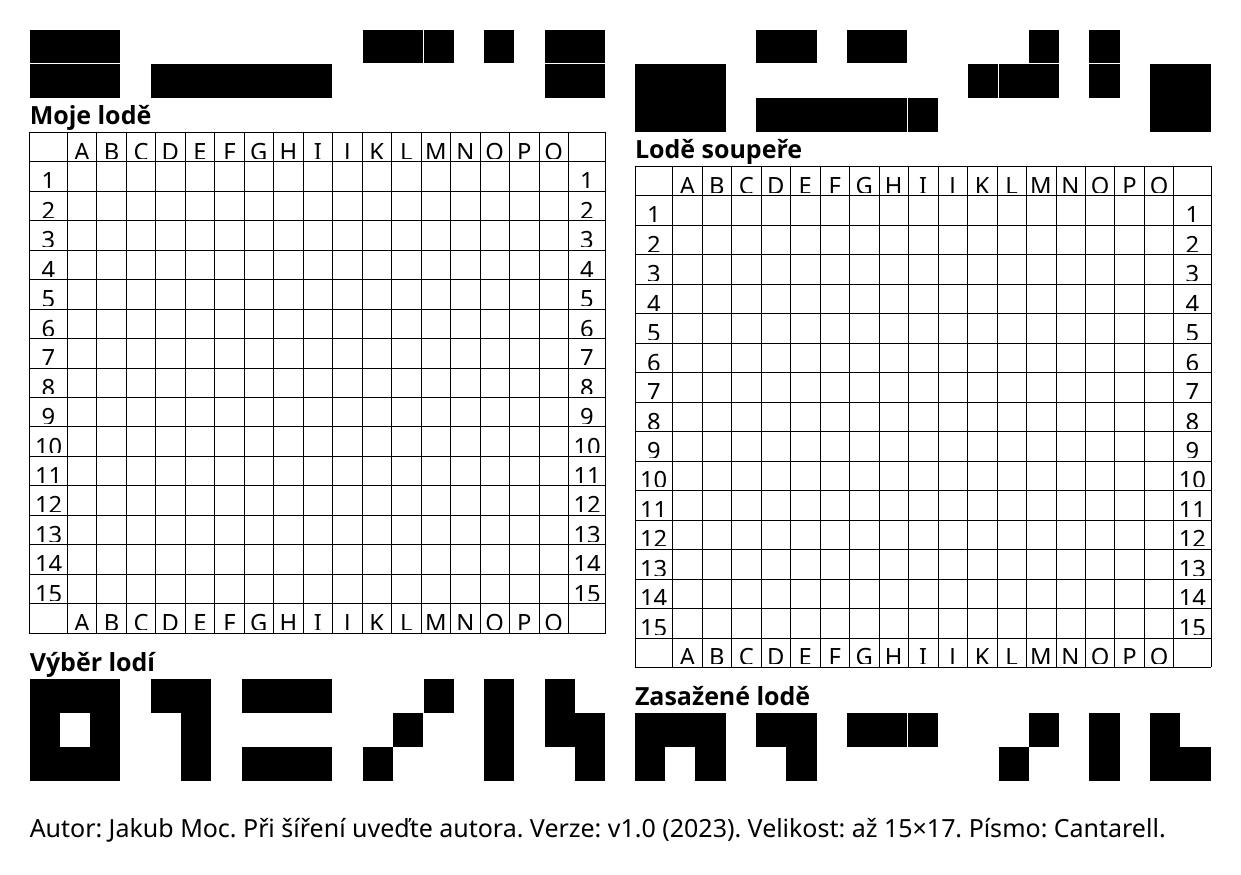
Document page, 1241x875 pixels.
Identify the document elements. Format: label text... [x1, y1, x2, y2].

table_cell [703, 580, 731, 608]
table_cell C [732, 639, 761, 667]
table_cell [186, 398, 214, 426]
table_cell [1145, 550, 1173, 578]
table_cell [939, 196, 967, 225]
table_cell [1150, 30, 1180, 63]
table_cell [1145, 403, 1173, 431]
table_cell [1086, 344, 1114, 372]
table_cell [304, 486, 332, 515]
table_header [786, 713, 817, 747]
table_header P [1115, 167, 1144, 195]
table_cell [762, 285, 790, 313]
table_cell [1115, 462, 1144, 490]
table_cell [1180, 747, 1211, 781]
table_cell [68, 310, 96, 338]
table_cell [302, 64, 332, 98]
table_cell [392, 221, 421, 249]
table_cell [821, 462, 849, 490]
table_cell [454, 713, 484, 747]
table_cell [245, 310, 273, 338]
table_cell [877, 30, 907, 63]
table_cell [1029, 30, 1059, 63]
table_cell 1 [636, 196, 672, 225]
table_cell [998, 314, 1026, 343]
table_cell [762, 403, 790, 431]
table_cell [703, 226, 731, 254]
table_cell [1145, 255, 1173, 284]
table_cell [1086, 521, 1114, 549]
table_cell [703, 432, 731, 461]
table_cell G [245, 604, 273, 633]
table_cell [877, 64, 907, 98]
table_header J [939, 167, 967, 195]
table_cell [60, 64, 90, 98]
table_cell [186, 427, 214, 456]
table_cell [877, 747, 907, 781]
table_cell [999, 98, 1029, 132]
table_cell [545, 64, 575, 98]
table_cell [274, 457, 303, 485]
table_cell P [510, 604, 539, 633]
table_cell 14 [1174, 580, 1211, 608]
table_cell N [451, 604, 480, 633]
table_cell [762, 344, 790, 372]
table_cell [703, 196, 731, 225]
table_cell [673, 580, 702, 608]
table_cell [127, 575, 155, 603]
table_cell [68, 575, 96, 603]
table_cell [510, 369, 539, 397]
table_cell [726, 64, 756, 98]
table_cell [392, 486, 421, 515]
table_header B [703, 167, 731, 195]
table_cell [545, 30, 575, 63]
table_header [1059, 713, 1089, 747]
table_header [569, 133, 605, 161]
table_header O [1086, 167, 1114, 195]
table_cell [68, 545, 96, 574]
table_cell [1059, 747, 1089, 781]
table_cell [673, 403, 702, 431]
table_cell [1089, 64, 1120, 98]
table_cell [363, 192, 391, 220]
table_cell [1089, 747, 1120, 781]
table_cell [127, 192, 155, 220]
table_cell A [673, 639, 702, 667]
table_cell [665, 30, 695, 63]
table_cell [1145, 373, 1173, 402]
table_cell [695, 98, 726, 132]
table_cell [732, 462, 761, 490]
table_cell [1145, 344, 1173, 372]
table_cell [392, 192, 421, 220]
table_cell [850, 373, 879, 402]
table_cell [1145, 521, 1173, 549]
table_cell [791, 491, 820, 519]
table_cell [1120, 98, 1150, 132]
table_cell [127, 221, 155, 249]
table_cell [1115, 314, 1144, 343]
table_cell [786, 64, 817, 98]
table_cell [695, 747, 726, 781]
table_cell [120, 64, 151, 98]
table_cell [939, 373, 967, 402]
table_cell [68, 398, 96, 426]
table_cell [998, 580, 1026, 608]
table_cell [333, 339, 362, 367]
table_cell [939, 580, 967, 608]
table_cell [510, 575, 539, 603]
table_cell [1145, 462, 1173, 490]
table_cell [97, 162, 126, 191]
table_cell [726, 747, 756, 781]
table_cell [762, 314, 790, 343]
table_cell [60, 747, 90, 781]
table_cell [422, 575, 450, 603]
table_cell [817, 64, 847, 98]
table_cell [151, 747, 181, 781]
table_header F [821, 167, 849, 195]
table_cell [791, 255, 820, 284]
table_cell [968, 580, 997, 608]
table_cell 6 [1174, 344, 1211, 372]
table_cell [181, 747, 211, 781]
table_cell 10 [30, 427, 67, 456]
table_cell [127, 427, 155, 456]
table_cell [481, 310, 509, 338]
table_cell [821, 432, 849, 461]
table_cell [756, 98, 786, 132]
table_cell [909, 550, 938, 578]
table_cell [451, 280, 480, 308]
table_cell [274, 162, 303, 191]
table_cell [392, 280, 421, 308]
table_cell [909, 196, 938, 225]
table_cell 13 [30, 516, 67, 544]
table_cell [673, 226, 702, 254]
table_cell [762, 580, 790, 608]
table_cell [673, 550, 702, 578]
table_header I [909, 167, 938, 195]
table_cell [363, 369, 391, 397]
table_cell [968, 491, 997, 519]
table_cell [673, 491, 702, 519]
table_cell [215, 427, 244, 456]
table_cell [363, 310, 391, 338]
table_cell [1057, 196, 1085, 225]
table_cell [151, 30, 181, 63]
table_cell [274, 398, 303, 426]
table_cell [791, 462, 820, 490]
table_cell [1027, 491, 1056, 519]
table_cell O [1086, 639, 1114, 667]
table_cell 6 [636, 344, 672, 372]
table_cell 15 [30, 575, 67, 603]
table_cell [333, 221, 362, 249]
table_cell B [97, 604, 126, 633]
table_cell [703, 403, 731, 431]
table_cell [304, 310, 332, 338]
table_cell 2 [569, 192, 605, 220]
table_cell [333, 310, 362, 338]
table_cell [909, 580, 938, 608]
table_cell [939, 609, 967, 637]
table_cell [215, 192, 244, 220]
table_cell [451, 516, 480, 544]
table_cell [215, 545, 244, 574]
table_cell [909, 373, 938, 402]
table_cell [575, 747, 605, 781]
table_cell [424, 64, 454, 98]
table_cell A [68, 604, 96, 633]
table_cell [215, 369, 244, 397]
table_cell [756, 747, 786, 781]
table_cell [68, 486, 96, 515]
table_cell [451, 339, 480, 367]
table_cell [274, 310, 303, 338]
table_cell [880, 432, 908, 461]
table_cell [1150, 64, 1180, 98]
table_cell [274, 486, 303, 515]
table_cell [1150, 747, 1180, 781]
table_cell [242, 747, 272, 781]
table_header D [762, 167, 790, 195]
table_cell [127, 516, 155, 544]
table_cell 4 [30, 251, 67, 279]
table_cell [1086, 491, 1114, 519]
table_cell [392, 545, 421, 574]
table_header A [673, 167, 702, 195]
table_cell [274, 251, 303, 279]
table_cell [1057, 432, 1085, 461]
table_cell [333, 713, 363, 747]
table_cell [880, 344, 908, 372]
table_cell [97, 486, 126, 515]
table_cell [156, 369, 185, 397]
table_cell [850, 521, 879, 549]
table_cell [791, 580, 820, 608]
table_cell [274, 221, 303, 249]
table_cell [1180, 98, 1211, 132]
table_cell [1145, 196, 1173, 225]
table_cell [242, 64, 272, 98]
table_header N [451, 133, 480, 161]
table_header I [304, 133, 332, 161]
table_cell [1057, 255, 1085, 284]
table_cell [703, 609, 731, 637]
table_cell [847, 64, 877, 98]
table_cell [215, 251, 244, 279]
table_cell Q [1145, 639, 1173, 667]
table_cell [847, 98, 877, 132]
table_cell [850, 462, 879, 490]
table_cell [1089, 98, 1120, 132]
table_cell [673, 373, 702, 402]
table_cell [756, 30, 786, 63]
table_cell [245, 221, 273, 249]
table_cell 6 [30, 310, 67, 338]
table_cell [939, 491, 967, 519]
text Zasažené lodě [635, 679, 1211, 713]
table_header [575, 679, 605, 713]
table_cell [510, 280, 539, 308]
table_cell [762, 550, 790, 578]
table_cell [569, 604, 605, 633]
table_cell [1027, 462, 1056, 490]
table_cell [363, 713, 393, 747]
table_cell [909, 521, 938, 549]
table_cell [1145, 491, 1173, 519]
table_cell G [850, 639, 879, 667]
table_cell [186, 369, 214, 397]
table_cell [968, 432, 997, 461]
table_header K [363, 133, 391, 161]
table_cell [151, 64, 181, 98]
table_cell [484, 30, 514, 63]
table_cell [156, 192, 185, 220]
table_cell [540, 486, 568, 515]
table_cell [1145, 609, 1173, 637]
table_cell [939, 255, 967, 284]
table_cell [703, 314, 731, 343]
table_cell [68, 192, 96, 220]
table_cell [821, 550, 849, 578]
table_cell 7 [636, 373, 672, 402]
table_cell [821, 373, 849, 402]
table_cell 8 [30, 369, 67, 397]
table_cell [186, 339, 214, 367]
table_cell [120, 747, 151, 781]
table_cell [156, 575, 185, 603]
table_cell [939, 432, 967, 461]
table_cell [939, 462, 967, 490]
table_cell [304, 516, 332, 544]
table_cell [999, 64, 1029, 98]
table_cell [1027, 521, 1056, 549]
table_cell [732, 580, 761, 608]
table_cell [245, 545, 273, 574]
table_cell [304, 221, 332, 249]
table_cell [1027, 344, 1056, 372]
table_cell [968, 462, 997, 490]
table_cell 15 [636, 609, 672, 637]
table_cell [245, 369, 273, 397]
table_cell [68, 516, 96, 544]
table_cell [393, 747, 423, 781]
table_cell [422, 192, 450, 220]
table_cell [363, 575, 391, 603]
table_cell 3 [636, 255, 672, 284]
table_cell [363, 545, 391, 574]
table_cell [1057, 580, 1085, 608]
table_cell [120, 30, 151, 63]
table_cell [968, 285, 997, 313]
table_cell [1057, 314, 1085, 343]
table_cell [302, 747, 332, 781]
table_cell [211, 64, 242, 98]
table_cell 9 [1174, 432, 1211, 461]
table_cell [302, 713, 332, 747]
table_cell [998, 373, 1026, 402]
table_cell [211, 713, 242, 747]
table_cell [97, 575, 126, 603]
table_cell [127, 251, 155, 279]
table_cell E [186, 604, 214, 633]
table_cell [60, 713, 90, 747]
table_cell [274, 575, 303, 603]
table_cell [451, 486, 480, 515]
table_cell [127, 398, 155, 426]
table_cell 7 [30, 339, 67, 367]
table_cell K [968, 639, 997, 667]
table_cell [998, 521, 1026, 549]
table_cell [817, 747, 847, 781]
table_cell [540, 221, 568, 249]
table_header [30, 679, 60, 713]
table_cell [156, 221, 185, 249]
table_cell [575, 713, 605, 747]
table_cell [909, 285, 938, 313]
table_cell [510, 339, 539, 367]
table_cell [481, 192, 509, 220]
table_cell [363, 398, 391, 426]
table_cell [968, 98, 998, 132]
table_cell 10 [569, 427, 605, 456]
table_cell [909, 344, 938, 372]
table_cell [393, 30, 423, 63]
table_cell [938, 98, 968, 132]
table_cell P [1115, 639, 1144, 667]
table_cell [791, 285, 820, 313]
table_cell [422, 251, 450, 279]
table_cell [151, 713, 181, 747]
table_cell [363, 457, 391, 485]
table_cell [762, 462, 790, 490]
table_header H [274, 133, 303, 161]
table_cell [880, 196, 908, 225]
table_header G [245, 133, 273, 161]
table_cell [304, 457, 332, 485]
table_cell [274, 339, 303, 367]
table_cell [732, 521, 761, 549]
table_cell [939, 403, 967, 431]
table_cell [821, 196, 849, 225]
table_cell [304, 280, 332, 308]
table_cell 5 [30, 280, 67, 308]
table_cell [1057, 344, 1085, 372]
table_header J [333, 133, 362, 161]
table_cell [30, 30, 60, 63]
table_cell D [762, 639, 790, 667]
table_cell M [1027, 639, 1056, 667]
table_cell [424, 713, 454, 747]
table_cell 1 [1174, 196, 1211, 225]
table_cell [998, 432, 1026, 461]
table_header M [422, 133, 450, 161]
table_header [695, 713, 726, 747]
table_cell [1057, 491, 1085, 519]
table_cell [363, 30, 393, 63]
table_cell [762, 491, 790, 519]
table_header G [850, 167, 879, 195]
table_cell [762, 432, 790, 461]
table_header [514, 679, 545, 713]
table_cell Q [540, 604, 568, 633]
table_header [151, 679, 181, 713]
table_cell [732, 344, 761, 372]
table_cell [999, 747, 1029, 781]
table_header [1174, 167, 1211, 195]
table_cell 2 [636, 226, 672, 254]
table_cell [1115, 550, 1144, 578]
table_cell [732, 491, 761, 519]
table_cell [215, 398, 244, 426]
table_cell [762, 373, 790, 402]
table_cell [333, 192, 362, 220]
table_cell [880, 462, 908, 490]
table_cell [156, 162, 185, 191]
table_cell [392, 427, 421, 456]
table_cell [304, 575, 332, 603]
table_cell [880, 226, 908, 254]
table_cell [540, 427, 568, 456]
table_cell [540, 398, 568, 426]
table_cell [880, 255, 908, 284]
table_cell [939, 314, 967, 343]
table_cell [156, 457, 185, 485]
table_cell 10 [1174, 462, 1211, 490]
table_cell [673, 314, 702, 343]
table_cell [333, 369, 362, 397]
table_cell [333, 575, 362, 603]
table_header O [481, 133, 509, 161]
table_cell [1057, 285, 1085, 313]
table_cell 8 [569, 369, 605, 397]
table_cell [451, 221, 480, 249]
table_cell [540, 251, 568, 279]
table_cell [1057, 609, 1085, 637]
table_header L [392, 133, 421, 161]
table_header [393, 679, 423, 713]
table_cell [762, 521, 790, 549]
table_cell [880, 580, 908, 608]
table_cell [514, 64, 545, 98]
table_cell [909, 255, 938, 284]
table_cell [909, 432, 938, 461]
table_cell [127, 486, 155, 515]
table_cell [847, 30, 877, 63]
table_cell [998, 344, 1026, 372]
table_header [665, 713, 695, 747]
table_cell [1086, 196, 1114, 225]
table_cell [242, 713, 272, 747]
table_cell [909, 462, 938, 490]
table_cell [245, 457, 273, 485]
table_cell 9 [636, 432, 672, 461]
table_cell [695, 64, 726, 98]
table_cell [422, 339, 450, 367]
table_cell 14 [30, 545, 67, 574]
table_cell [274, 369, 303, 397]
table_cell [636, 639, 672, 667]
table_cell N [1057, 639, 1085, 667]
table_cell [186, 162, 214, 191]
table_cell [514, 713, 545, 747]
table_cell [1086, 226, 1114, 254]
table_header E [791, 167, 820, 195]
table_cell [732, 226, 761, 254]
table_cell [545, 713, 575, 747]
table_cell [127, 545, 155, 574]
table_cell [215, 486, 244, 515]
table_cell [481, 486, 509, 515]
table_cell [68, 221, 96, 249]
table_cell [762, 196, 790, 225]
table_header [635, 713, 665, 747]
table_cell [242, 30, 272, 63]
table_cell [850, 255, 879, 284]
table_cell [363, 251, 391, 279]
table_cell [97, 192, 126, 220]
table_cell [333, 30, 363, 63]
table_cell [673, 462, 702, 490]
table_cell [422, 427, 450, 456]
table_cell [998, 403, 1026, 431]
table_cell 5 [569, 280, 605, 308]
table_cell [673, 609, 702, 637]
table_cell F [215, 604, 244, 633]
table_cell [1027, 403, 1056, 431]
table_cell [968, 30, 998, 63]
table_cell [422, 398, 450, 426]
table_cell [245, 192, 273, 220]
table_cell [817, 30, 847, 63]
table_cell [451, 369, 480, 397]
table_cell [68, 427, 96, 456]
table_cell [510, 221, 539, 249]
table_cell 5 [636, 314, 672, 343]
table_cell [673, 285, 702, 313]
table_header K [968, 167, 997, 195]
table_cell [90, 64, 120, 98]
table_cell [97, 457, 126, 485]
table_cell [451, 398, 480, 426]
table_cell [510, 486, 539, 515]
table_cell [999, 30, 1029, 63]
table_header [726, 713, 756, 747]
table_cell [1174, 639, 1211, 667]
table_cell [422, 280, 450, 308]
table_header P [510, 133, 539, 161]
table_cell [304, 251, 332, 279]
table_header C [127, 133, 155, 161]
table_cell [968, 550, 997, 578]
table_cell [1115, 285, 1144, 313]
table_header [211, 679, 242, 713]
table_cell [451, 545, 480, 574]
table_cell [363, 221, 391, 249]
table_cell [703, 462, 731, 490]
table_cell [363, 280, 391, 308]
table_cell [215, 280, 244, 308]
table_cell [847, 747, 877, 781]
table_cell [821, 314, 849, 343]
table_cell [68, 251, 96, 279]
table_header [363, 679, 393, 713]
table_cell [703, 285, 731, 313]
table_cell [1150, 98, 1180, 132]
table_cell [850, 432, 879, 461]
table_cell [968, 521, 997, 549]
table_cell [156, 427, 185, 456]
table_cell [274, 280, 303, 308]
table_cell [424, 30, 454, 63]
table_cell 12 [30, 486, 67, 515]
table_cell J [333, 604, 362, 633]
table_cell [880, 550, 908, 578]
text Výběr lodí [29, 645, 605, 679]
table_cell [1086, 373, 1114, 402]
table_cell [68, 369, 96, 397]
table_header [908, 713, 938, 747]
table_cell [909, 609, 938, 637]
table_cell [968, 314, 997, 343]
table_cell [1057, 521, 1085, 549]
table_cell [791, 344, 820, 372]
table_cell [510, 545, 539, 574]
table_cell [68, 280, 96, 308]
table_cell [1059, 98, 1089, 132]
table_cell [304, 545, 332, 574]
table_header [484, 679, 514, 713]
table_cell [156, 398, 185, 426]
table_cell 4 [1174, 285, 1211, 313]
table_cell [703, 550, 731, 578]
table_cell [181, 713, 211, 747]
table_cell [510, 251, 539, 279]
table_cell [215, 221, 244, 249]
table_cell [850, 344, 879, 372]
table_cell [333, 486, 362, 515]
table_cell 3 [1174, 255, 1211, 284]
table_cell [880, 285, 908, 313]
table_cell [392, 575, 421, 603]
table_cell [68, 162, 96, 191]
table_cell [635, 98, 665, 132]
table_cell [998, 196, 1026, 225]
table_cell 12 [636, 521, 672, 549]
table_cell [127, 280, 155, 308]
table_cell O [481, 604, 509, 633]
table_cell [245, 516, 273, 544]
table_cell 9 [30, 398, 67, 426]
table_cell [211, 30, 242, 63]
table_cell [791, 609, 820, 637]
table_cell [673, 521, 702, 549]
table_cell [1115, 432, 1144, 461]
table_cell [665, 747, 695, 781]
table_cell [908, 64, 938, 98]
table_cell [186, 457, 214, 485]
table_cell [1027, 373, 1056, 402]
table_cell [968, 344, 997, 372]
table_cell [1120, 30, 1150, 63]
table_cell [510, 516, 539, 544]
table_cell [481, 339, 509, 367]
table_cell [791, 550, 820, 578]
table_cell [392, 516, 421, 544]
table_cell [451, 457, 480, 485]
table_cell [968, 226, 997, 254]
table_cell E [791, 639, 820, 667]
table_header A [68, 133, 96, 161]
table_cell [756, 64, 786, 98]
table_cell [451, 162, 480, 191]
table_cell [1086, 314, 1114, 343]
table_cell [1086, 609, 1114, 637]
table_cell [791, 196, 820, 225]
table_cell [540, 369, 568, 397]
table_cell [673, 432, 702, 461]
table_cell [422, 310, 450, 338]
table_cell [732, 550, 761, 578]
table_cell [422, 486, 450, 515]
table_cell [181, 30, 211, 63]
table_cell [939, 550, 967, 578]
table_cell [939, 344, 967, 372]
table_cell [451, 575, 480, 603]
table_cell [1115, 344, 1144, 372]
table_cell [481, 398, 509, 426]
table_cell [186, 545, 214, 574]
table_cell I [304, 604, 332, 633]
table_cell [245, 339, 273, 367]
table_cell 15 [1174, 609, 1211, 637]
table_cell [215, 575, 244, 603]
table_cell [484, 713, 514, 747]
table_cell [762, 255, 790, 284]
table_cell [272, 747, 302, 781]
table_cell [880, 521, 908, 549]
table_cell [703, 255, 731, 284]
table_cell 13 [569, 516, 605, 544]
table_cell [30, 747, 60, 781]
table_cell [30, 713, 60, 747]
table_cell [481, 369, 509, 397]
table_cell 6 [569, 310, 605, 338]
table_cell [90, 747, 120, 781]
table_cell [1115, 403, 1144, 431]
table_header [817, 713, 847, 747]
table_header [302, 679, 332, 713]
table_cell I [909, 639, 938, 667]
table_cell 13 [1174, 550, 1211, 578]
table_cell [791, 226, 820, 254]
table_cell [1145, 432, 1173, 461]
table_cell [422, 221, 450, 249]
table_cell [392, 369, 421, 397]
table_cell [68, 457, 96, 485]
table_cell [540, 516, 568, 544]
table_cell [274, 516, 303, 544]
table_cell [732, 314, 761, 343]
table_cell [703, 344, 731, 372]
table_cell [1115, 226, 1144, 254]
table_cell [665, 98, 695, 132]
table_cell [304, 398, 332, 426]
table_cell [363, 747, 393, 781]
table_cell 12 [1174, 521, 1211, 549]
table_cell [422, 457, 450, 485]
table_cell [540, 192, 568, 220]
table_cell [665, 64, 695, 98]
table_cell L [998, 639, 1026, 667]
table_cell [97, 280, 126, 308]
table_cell [481, 280, 509, 308]
table_cell [968, 255, 997, 284]
table_cell [1115, 255, 1144, 284]
table_header E [186, 133, 214, 161]
table_cell [575, 64, 605, 98]
table_cell [186, 192, 214, 220]
table_cell [998, 491, 1026, 519]
table_cell [1145, 285, 1173, 313]
table_cell [304, 369, 332, 397]
table_header D [156, 133, 185, 161]
table_cell [850, 580, 879, 608]
table_cell [392, 457, 421, 485]
table_cell [909, 226, 938, 254]
table_cell [726, 98, 756, 132]
table_header [60, 679, 90, 713]
table_cell [821, 226, 849, 254]
table_header N [1057, 167, 1085, 195]
table_cell [908, 98, 938, 132]
table_cell [850, 196, 879, 225]
table_cell [363, 162, 391, 191]
table_cell [817, 98, 847, 132]
table_cell [880, 373, 908, 402]
table_cell [791, 432, 820, 461]
table_cell [156, 251, 185, 279]
table_cell [333, 398, 362, 426]
table_cell [1086, 462, 1114, 490]
table_header [999, 713, 1029, 747]
table_cell [545, 747, 575, 781]
table_cell [127, 162, 155, 191]
table_cell [1029, 747, 1059, 781]
table_cell [272, 64, 302, 98]
table_cell 7 [1174, 373, 1211, 402]
table_cell [156, 545, 185, 574]
table_cell [363, 516, 391, 544]
table_cell [120, 713, 151, 747]
table_cell [1086, 255, 1114, 284]
table_cell [97, 310, 126, 338]
table_cell [451, 427, 480, 456]
table_cell [127, 369, 155, 397]
text Lodě soupeře [635, 132, 1211, 166]
table_cell [1115, 373, 1144, 402]
table_cell 13 [636, 550, 672, 578]
table_cell 14 [636, 580, 672, 608]
table_cell [97, 545, 126, 574]
table_cell [215, 457, 244, 485]
table_cell 8 [1174, 403, 1211, 431]
table_cell [274, 192, 303, 220]
table_cell [333, 516, 362, 544]
table_cell [968, 196, 997, 225]
table_header [847, 713, 877, 747]
table_cell [245, 575, 273, 603]
table_cell [821, 580, 849, 608]
table_cell 4 [569, 251, 605, 279]
table_cell [821, 285, 849, 313]
table_cell [454, 30, 484, 63]
table_cell [998, 550, 1026, 578]
table_cell [1057, 403, 1085, 431]
table_cell [1115, 196, 1144, 225]
table_cell [732, 373, 761, 402]
table_cell [274, 545, 303, 574]
table_header H [880, 167, 908, 195]
table_cell [1029, 64, 1059, 98]
table_cell [510, 310, 539, 338]
table_header Q [1145, 167, 1173, 195]
table_cell [481, 221, 509, 249]
table_cell [97, 251, 126, 279]
table_cell [540, 339, 568, 367]
table_cell [1180, 30, 1211, 63]
table_cell [422, 369, 450, 397]
table_cell L [392, 604, 421, 633]
table_cell [304, 427, 332, 456]
table_cell [1027, 609, 1056, 637]
table_header [1029, 713, 1059, 747]
table_cell [333, 457, 362, 485]
table_cell K [363, 604, 391, 633]
table_cell 11 [1174, 491, 1211, 519]
table_cell [968, 64, 998, 98]
table_cell [68, 339, 96, 367]
table_cell [732, 609, 761, 637]
table_cell [274, 427, 303, 456]
table_cell 2 [1174, 226, 1211, 254]
table_cell [1027, 226, 1056, 254]
table_cell [333, 427, 362, 456]
table_cell [510, 457, 539, 485]
table_cell B [703, 639, 731, 667]
table_cell [97, 398, 126, 426]
table_cell [1115, 491, 1144, 519]
table_cell [732, 432, 761, 461]
table_cell [454, 64, 484, 98]
table_cell [1027, 550, 1056, 578]
table_cell [454, 747, 484, 781]
table_cell H [880, 639, 908, 667]
table_cell [481, 545, 509, 574]
table_cell [909, 491, 938, 519]
table_cell [302, 30, 332, 63]
table_cell [732, 196, 761, 225]
table_cell [1057, 373, 1085, 402]
table_header [1120, 713, 1150, 747]
table_cell [1115, 609, 1144, 637]
table_cell 3 [30, 221, 67, 249]
table_cell 8 [636, 403, 672, 431]
table_cell [880, 609, 908, 637]
table_cell [30, 604, 67, 633]
table_cell [998, 255, 1026, 284]
table_cell [60, 30, 90, 63]
table_cell [1059, 64, 1089, 98]
table_cell [215, 516, 244, 544]
table_cell 2 [30, 192, 67, 220]
table_cell [484, 64, 514, 98]
table_cell [1145, 314, 1173, 343]
table_cell [245, 280, 273, 308]
table_cell [1059, 30, 1089, 63]
table_cell [156, 339, 185, 367]
table_cell M [422, 604, 450, 633]
table_cell [422, 162, 450, 191]
table_cell [726, 30, 756, 63]
table_cell [540, 545, 568, 574]
table_cell [481, 575, 509, 603]
table_header C [732, 167, 761, 195]
table_cell [186, 221, 214, 249]
table_cell [510, 398, 539, 426]
table_header B [97, 133, 126, 161]
table_cell [272, 30, 302, 63]
table_cell [732, 255, 761, 284]
table_cell [540, 162, 568, 191]
table_cell [998, 462, 1026, 490]
table_cell [510, 162, 539, 191]
table_cell [181, 64, 211, 98]
table_cell [1027, 314, 1056, 343]
table_cell [156, 310, 185, 338]
table_cell [791, 373, 820, 402]
table_cell [186, 280, 214, 308]
table_cell 14 [569, 545, 605, 574]
table_header Q [540, 133, 568, 161]
table_cell [540, 575, 568, 603]
table_cell [1086, 550, 1114, 578]
table_cell [510, 192, 539, 220]
table_cell [850, 285, 879, 313]
table_cell [968, 609, 997, 637]
table_cell [968, 403, 997, 431]
table_cell [850, 403, 879, 431]
table_cell [695, 30, 726, 63]
table_cell [393, 64, 423, 98]
table_cell [481, 516, 509, 544]
table_cell 9 [569, 398, 605, 426]
table_cell [1115, 580, 1144, 608]
table_header [272, 679, 302, 713]
table_cell [245, 162, 273, 191]
table_header [424, 679, 454, 713]
table_cell [909, 403, 938, 431]
table_cell [186, 310, 214, 338]
table_cell [97, 221, 126, 249]
table_cell [392, 251, 421, 279]
table_cell [392, 310, 421, 338]
table_cell [156, 280, 185, 308]
table_cell [304, 192, 332, 220]
table_cell [540, 280, 568, 308]
table_header [1089, 713, 1120, 747]
table_cell 11 [30, 457, 67, 485]
table_cell [703, 373, 731, 402]
table_header [877, 713, 907, 747]
table_cell [1057, 226, 1085, 254]
table_cell [30, 64, 60, 98]
table_cell 7 [569, 339, 605, 367]
table_header [1180, 713, 1211, 747]
table_header [242, 679, 272, 713]
table_header F [215, 133, 244, 161]
table_cell [998, 226, 1026, 254]
table_cell [481, 251, 509, 279]
table_cell [304, 162, 332, 191]
table_cell [215, 310, 244, 338]
table_cell [392, 398, 421, 426]
table_cell [272, 713, 302, 747]
table_header L [998, 167, 1026, 195]
table_header [545, 679, 575, 713]
table_cell [821, 609, 849, 637]
table_cell [1145, 580, 1173, 608]
table_cell [1057, 550, 1085, 578]
table_header M [1027, 167, 1056, 195]
table_cell [1120, 64, 1150, 98]
table_cell [821, 255, 849, 284]
table_cell [850, 226, 879, 254]
table_cell [1086, 285, 1114, 313]
table_cell [575, 30, 605, 63]
table_cell [877, 98, 907, 132]
table_cell [97, 516, 126, 544]
table_cell [510, 427, 539, 456]
table_cell [762, 226, 790, 254]
table_cell [1115, 521, 1144, 549]
table_cell [703, 491, 731, 519]
table_cell 1 [569, 162, 605, 191]
table_cell [186, 516, 214, 544]
table_cell [424, 747, 454, 781]
table_cell 4 [636, 285, 672, 313]
table_cell [703, 521, 731, 549]
table_cell [245, 398, 273, 426]
table_cell [514, 30, 545, 63]
table_cell [1180, 64, 1211, 98]
table_cell 1 [30, 162, 67, 191]
table_cell 11 [636, 491, 672, 519]
table_cell [422, 516, 450, 544]
table_cell [998, 609, 1026, 637]
table_cell [786, 98, 817, 132]
table_cell [215, 162, 244, 191]
table_cell [635, 747, 665, 781]
table_cell [127, 457, 155, 485]
table_cell [186, 251, 214, 279]
table_cell [909, 314, 938, 343]
table_cell [333, 747, 363, 781]
table_cell F [821, 639, 849, 667]
table_cell [422, 545, 450, 574]
table_cell [392, 162, 421, 191]
table_cell [850, 609, 879, 637]
table_cell [1027, 580, 1056, 608]
table_cell [451, 310, 480, 338]
text Moje lodě [29, 98, 605, 132]
table_cell [673, 196, 702, 225]
table_cell [1086, 580, 1114, 608]
table_cell [938, 30, 968, 63]
table_cell [393, 713, 423, 747]
table_header [968, 713, 998, 747]
table_cell [363, 64, 393, 98]
table_cell [333, 280, 362, 308]
table_cell [908, 747, 938, 781]
table_cell J [939, 639, 967, 667]
table_cell [186, 575, 214, 603]
table_cell [908, 30, 938, 63]
table_cell 12 [569, 486, 605, 515]
table_cell 11 [569, 457, 605, 485]
table_cell [540, 310, 568, 338]
table_cell [732, 403, 761, 431]
table_cell [481, 162, 509, 191]
table_cell [880, 314, 908, 343]
table_header [756, 713, 786, 747]
table_cell [791, 403, 820, 431]
table_cell [1027, 432, 1056, 461]
table_cell [850, 550, 879, 578]
table_cell [127, 339, 155, 367]
table_cell [514, 747, 545, 781]
table_cell [90, 713, 120, 747]
table_header [636, 167, 672, 195]
table_cell [1086, 432, 1114, 461]
table_cell [363, 427, 391, 456]
table_cell [732, 285, 761, 313]
table_header [454, 679, 484, 713]
table_header [30, 133, 67, 161]
table_cell [1057, 462, 1085, 490]
table_cell [451, 251, 480, 279]
table_cell [304, 339, 332, 367]
table_cell [1027, 285, 1056, 313]
table_cell [821, 491, 849, 519]
table_cell [333, 64, 363, 98]
table_cell [1089, 30, 1120, 63]
table_cell [451, 192, 480, 220]
table_cell [1029, 98, 1059, 132]
table_cell [635, 30, 665, 63]
table_header [333, 679, 363, 713]
table_cell [1027, 196, 1056, 225]
table_cell [998, 285, 1026, 313]
table_cell [333, 251, 362, 279]
table_cell [635, 64, 665, 98]
table_cell [968, 747, 998, 781]
table_cell [363, 486, 391, 515]
table_header [938, 713, 968, 747]
table_cell [821, 521, 849, 549]
table_cell [481, 427, 509, 456]
table_cell [156, 516, 185, 544]
table_cell 3 [569, 221, 605, 249]
table_cell [938, 747, 968, 781]
table_cell H [274, 604, 303, 633]
table_cell [791, 521, 820, 549]
table_header [90, 679, 120, 713]
table_cell [939, 285, 967, 313]
table_cell [880, 403, 908, 431]
table_cell [939, 226, 967, 254]
table_cell [762, 609, 790, 637]
table_cell D [156, 604, 185, 633]
table_cell [673, 344, 702, 372]
table_cell [673, 255, 702, 284]
table_cell 5 [1174, 314, 1211, 343]
table_cell [156, 486, 185, 515]
table_cell [850, 491, 879, 519]
table_cell [363, 339, 391, 367]
table_cell [791, 314, 820, 343]
table_cell [850, 314, 879, 343]
table_cell [245, 251, 273, 279]
table_cell 15 [569, 575, 605, 603]
table_cell [1120, 747, 1150, 781]
table_cell [821, 403, 849, 431]
table_cell [211, 747, 242, 781]
table_cell [245, 427, 273, 456]
table_cell [968, 373, 997, 402]
table_cell [1086, 403, 1114, 431]
table_cell [333, 162, 362, 191]
table_cell [245, 486, 273, 515]
table_cell [392, 339, 421, 367]
table_cell [1145, 226, 1173, 254]
table_cell [484, 747, 514, 781]
table_cell [1027, 255, 1056, 284]
table_cell [786, 30, 817, 63]
table_header [181, 679, 211, 713]
table_cell [127, 310, 155, 338]
table_cell [97, 427, 126, 456]
table_header [1150, 713, 1180, 747]
table_cell [880, 491, 908, 519]
table_cell [540, 457, 568, 485]
table_cell C [127, 604, 155, 633]
table_cell [481, 457, 509, 485]
table_cell [186, 486, 214, 515]
table_cell [97, 369, 126, 397]
table_cell [821, 344, 849, 372]
table_header [120, 679, 151, 713]
table_cell [786, 747, 817, 781]
table_cell [215, 339, 244, 367]
table_cell [333, 545, 362, 574]
table_cell 10 [636, 462, 672, 490]
table_cell [97, 339, 126, 367]
table_cell [90, 30, 120, 63]
table_cell [938, 64, 968, 98]
table_cell [939, 521, 967, 549]
